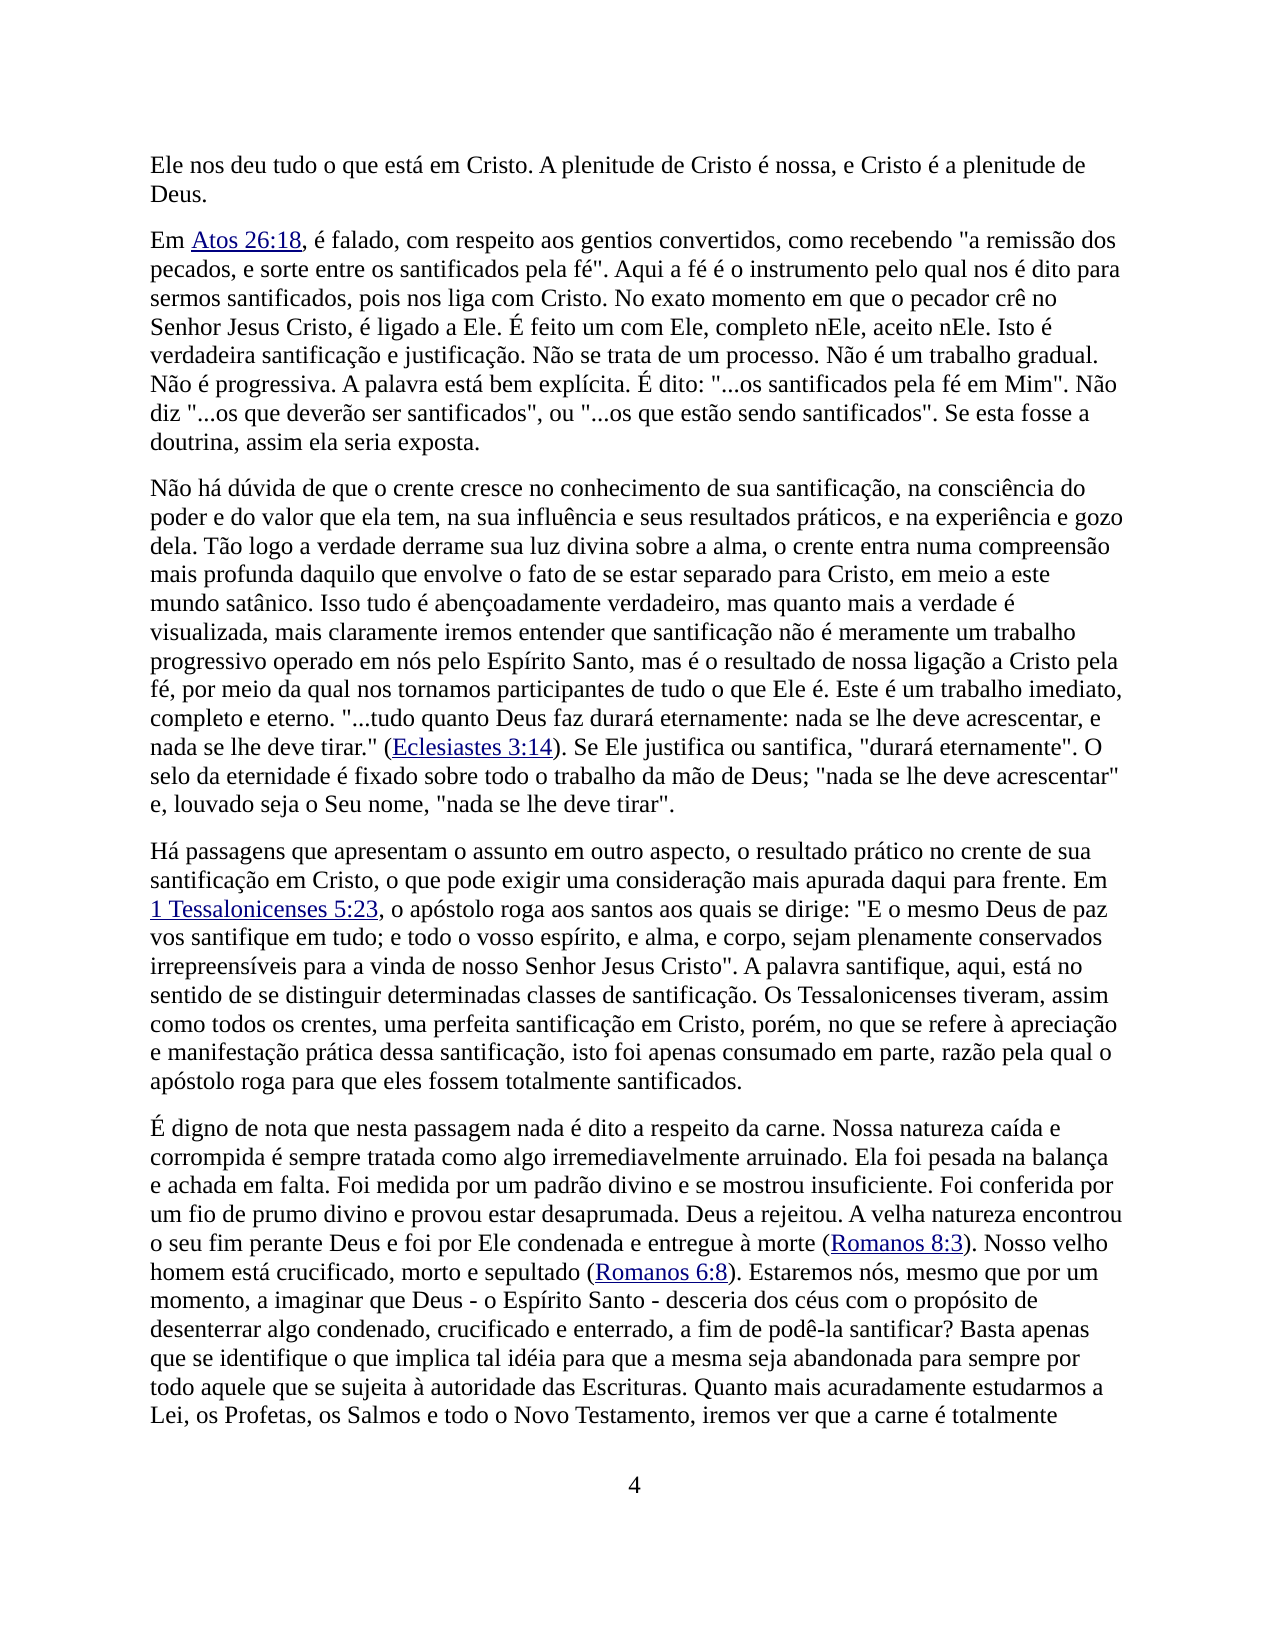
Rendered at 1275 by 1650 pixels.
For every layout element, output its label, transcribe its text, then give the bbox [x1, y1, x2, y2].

text Não há dúvida de que o crente cresce no conhecimento de sua santificação, na consciência do poder e do valor que ela tem, na sua influência e seus resultados práticos, e na experiência e gozo dela. Tão logo a verdade derrame sua luz divina sobre a alma, o crente entra numa compreensão mais profunda daquilo que envolve o fato de se estar separado para Cristo, em meio a este mundo satânico. Isso tudo é abençoadamente verdadeiro, mas quanto mais a verdade é visualizada, mais claramente iremos entender que santificação não é meramente um trabalho progressivo operado em nós pelo Espírito Santo, mas é o resultado de nossa ligação a Cristo pela fé, por meio da qual nos tornamos participantes de tudo o que Ele é. Este é um trabalho imediato, completo e eterno. "...tudo quanto Deus faz durará eternamente: nada se lhe deve acrescentar, e nada se lhe deve tirar." (Eclesiastes 3:14). Se Ele justifica ou santifica, "durará eternamente". O selo da eternidade é fixado sobre todo o trabalho da mão de Deus; "nada se lhe deve acrescentar" e, louvado seja o Seu nome, "nada se lhe deve tirar". [150, 473, 1125, 818]
text É digno de nota que nesta passagem nada é dito a respeito da carne. Nossa natureza caída e corrompida é sempre tratada como algo irremediavelmente arruinado. Ela foi pesada na balança e achada em falta. Foi medida por um padrão divino e se mostrou insuficiente. Foi conferida por um fio de prumo divino e provou estar desaprumada. Deus a rejeitou. A velha natureza encontrou o seu fim perante Deus e foi por Ele condenada e entregue à morte (Romanos 8:3). Nosso velho homem está crucificado, morto e sepultado (Romanos 6:8). Estaremos nós, mesmo que por um momento, a imaginar que Deus - o Espírito Santo - desceria dos céus com o propósito de desenterrar algo condenado, crucificado e enterrado, a fim de podê-la santificar? Basta apenas que se identifique o que implica tal idéia para que a mesma seja abandonada para sempre por todo aquele que se sujeita à autoridade das Escrituras. Quanto mais acuradamente estudarmos a Lei, os Profetas, os Salmos e todo o Novo Testamento, iremos ver que a carne é totalmente [150, 1113, 1125, 1429]
text Ele nos deu tudo o que está em Cristo. A plenitude de Cristo é nossa, e Cristo é a plenitude de Deus. [150, 150, 1125, 207]
text Em Atos 26:18, é falado, com respeito aos gentios convertidos, como recebendo "a remissão dos pecados, e sorte entre os santificados pela fé". Aqui a fé é o instrumento pelo qual nos é dito para sermos santificados, pois nos liga com Cristo. No exato momento em que o pecador crê no Senhor Jesus Cristo, é ligado a Ele. É feito um com Ele, completo nEle, aceito nEle. Isto é verdadeira santificação e justificação. Não se trata de um processo. Não é um trabalho gradual. Não é progressiva. A palavra está bem explícita. É dito: "...os santificados pela fé em Mim". Não diz "...os que deverão ser santificados", ou "...os que estão sendo santificados". Se esta fosse a doutrina, assim ela seria exposta. [150, 225, 1125, 455]
text Há passagens que apresentam o assunto em outro aspecto, o resultado prático no crente de sua santificação em Cristo, o que pode exigir uma consideração mais apurada daqui para frente. Em 1 Tessalonicenses 5:23, o apóstolo roga aos santos aos quais se dirige: "E o mesmo Deus de paz vos santifique em tudo; e todo o vosso espírito, e alma, e corpo, sejam plenamente conservados irrepreensíveis para a vinda de nosso Senhor Jesus Cristo". A palavra santifique, aqui, está no sentido de se distinguir determinadas classes de santificação. Os Tessalonicenses tiveram, assim como todos os crentes, uma perfeita santificação em Cristo, porém, no que se refere à apreciação e manifestação prática dessa santificação, isto foi apenas consumado em parte, razão pela qual o apóstolo roga para que eles fossem totalmente santificados. [150, 836, 1125, 1095]
